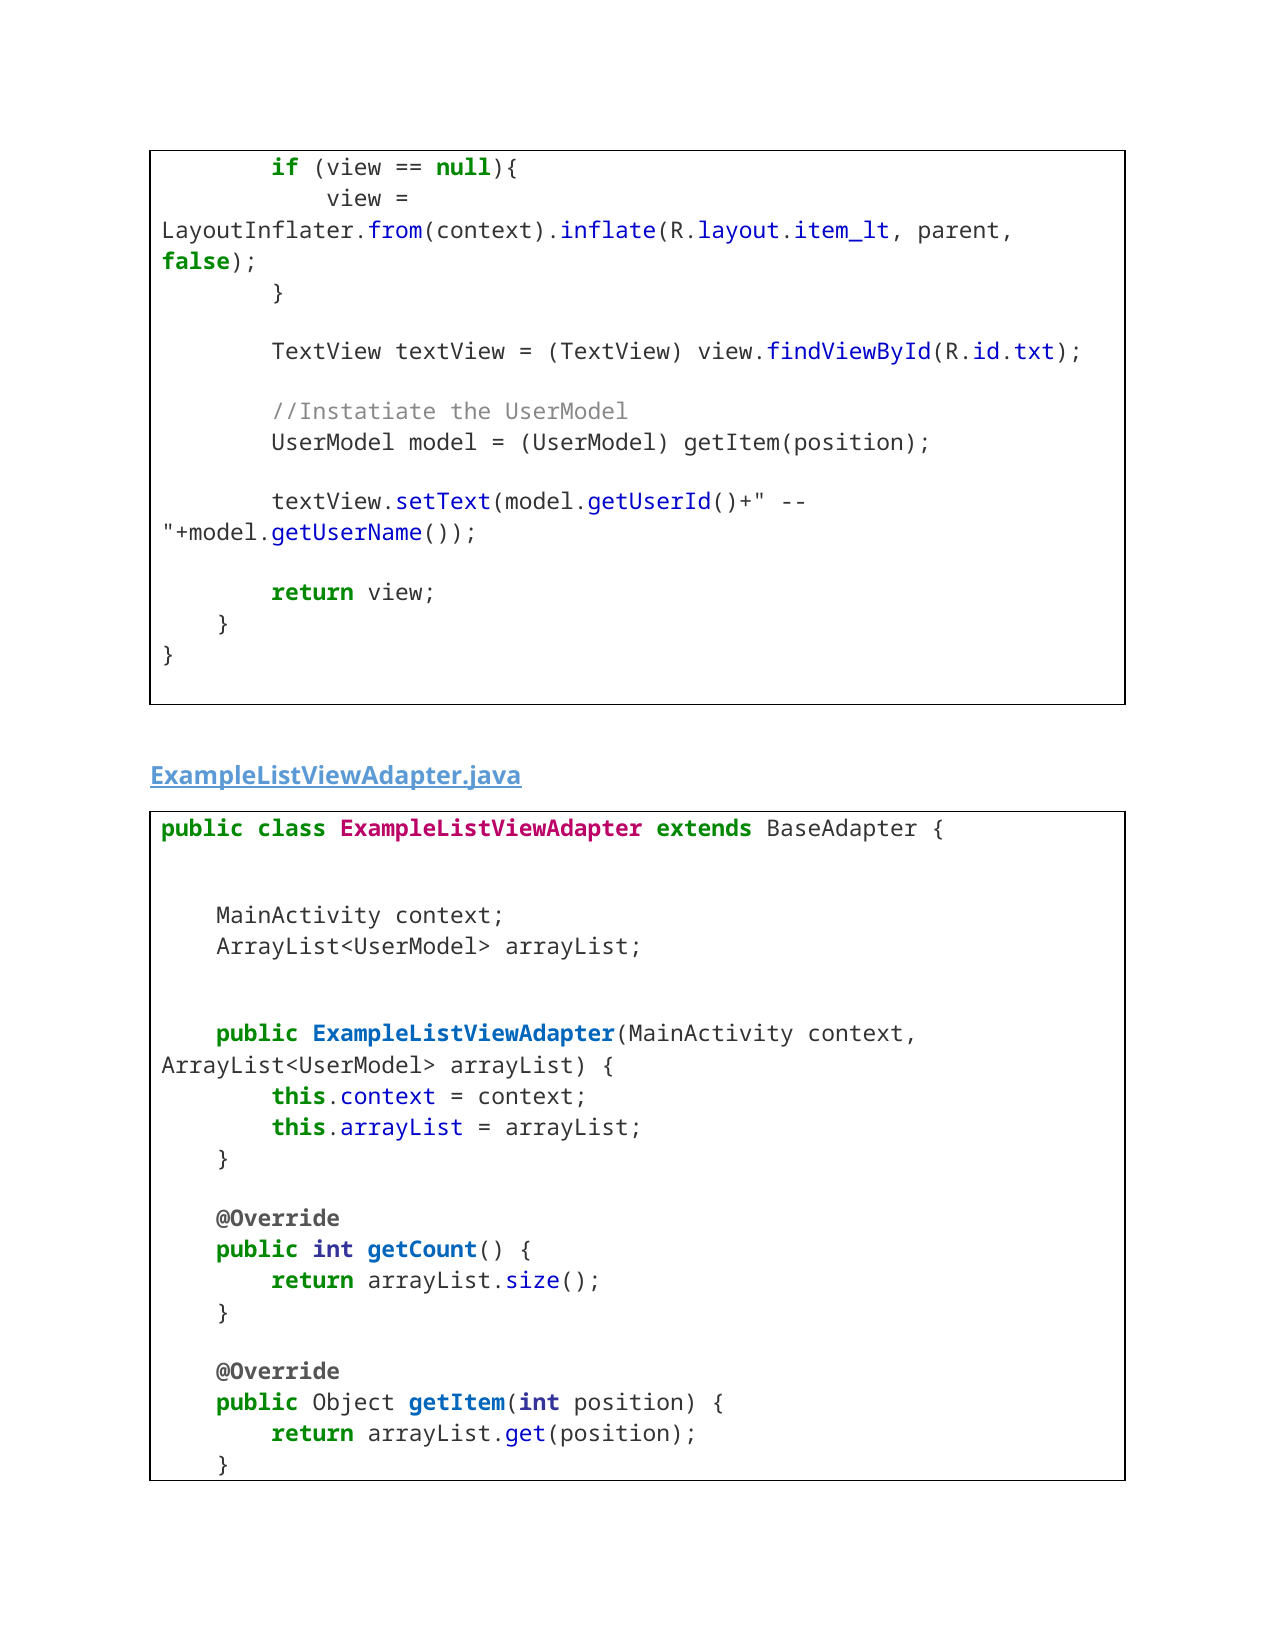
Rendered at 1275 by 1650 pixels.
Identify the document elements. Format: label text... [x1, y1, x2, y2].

text ExampleListViewAdapter.java [150, 757, 1125, 792]
table_header public class ExampleListViewAdapter extends BaseAdapter { MainActivity context; ArrayList<UserModel> arrayList; public ExampleListViewAdapter(MainActivity context, ArrayList<UserModel> arrayList) { this.context = context; this.arrayList = arrayList; } @Override public int getCount() { return arrayList.size(); } @Override public Object getItem(int position) { return arrayList.get(position); } [151, 812, 1124, 1480]
table_header if (view == null){ view = LayoutInflater.from(context).inflate(R.layout.item_lt, parent, false); } TextView textView = (TextView) view.findViewById(R.id.txt); //Instatiate the UserModel UserModel model = (UserModel) getItem(position); textView.setText(model.getUserId()+" -- "+model.getUserName()); return view; } } [151, 151, 1124, 703]
